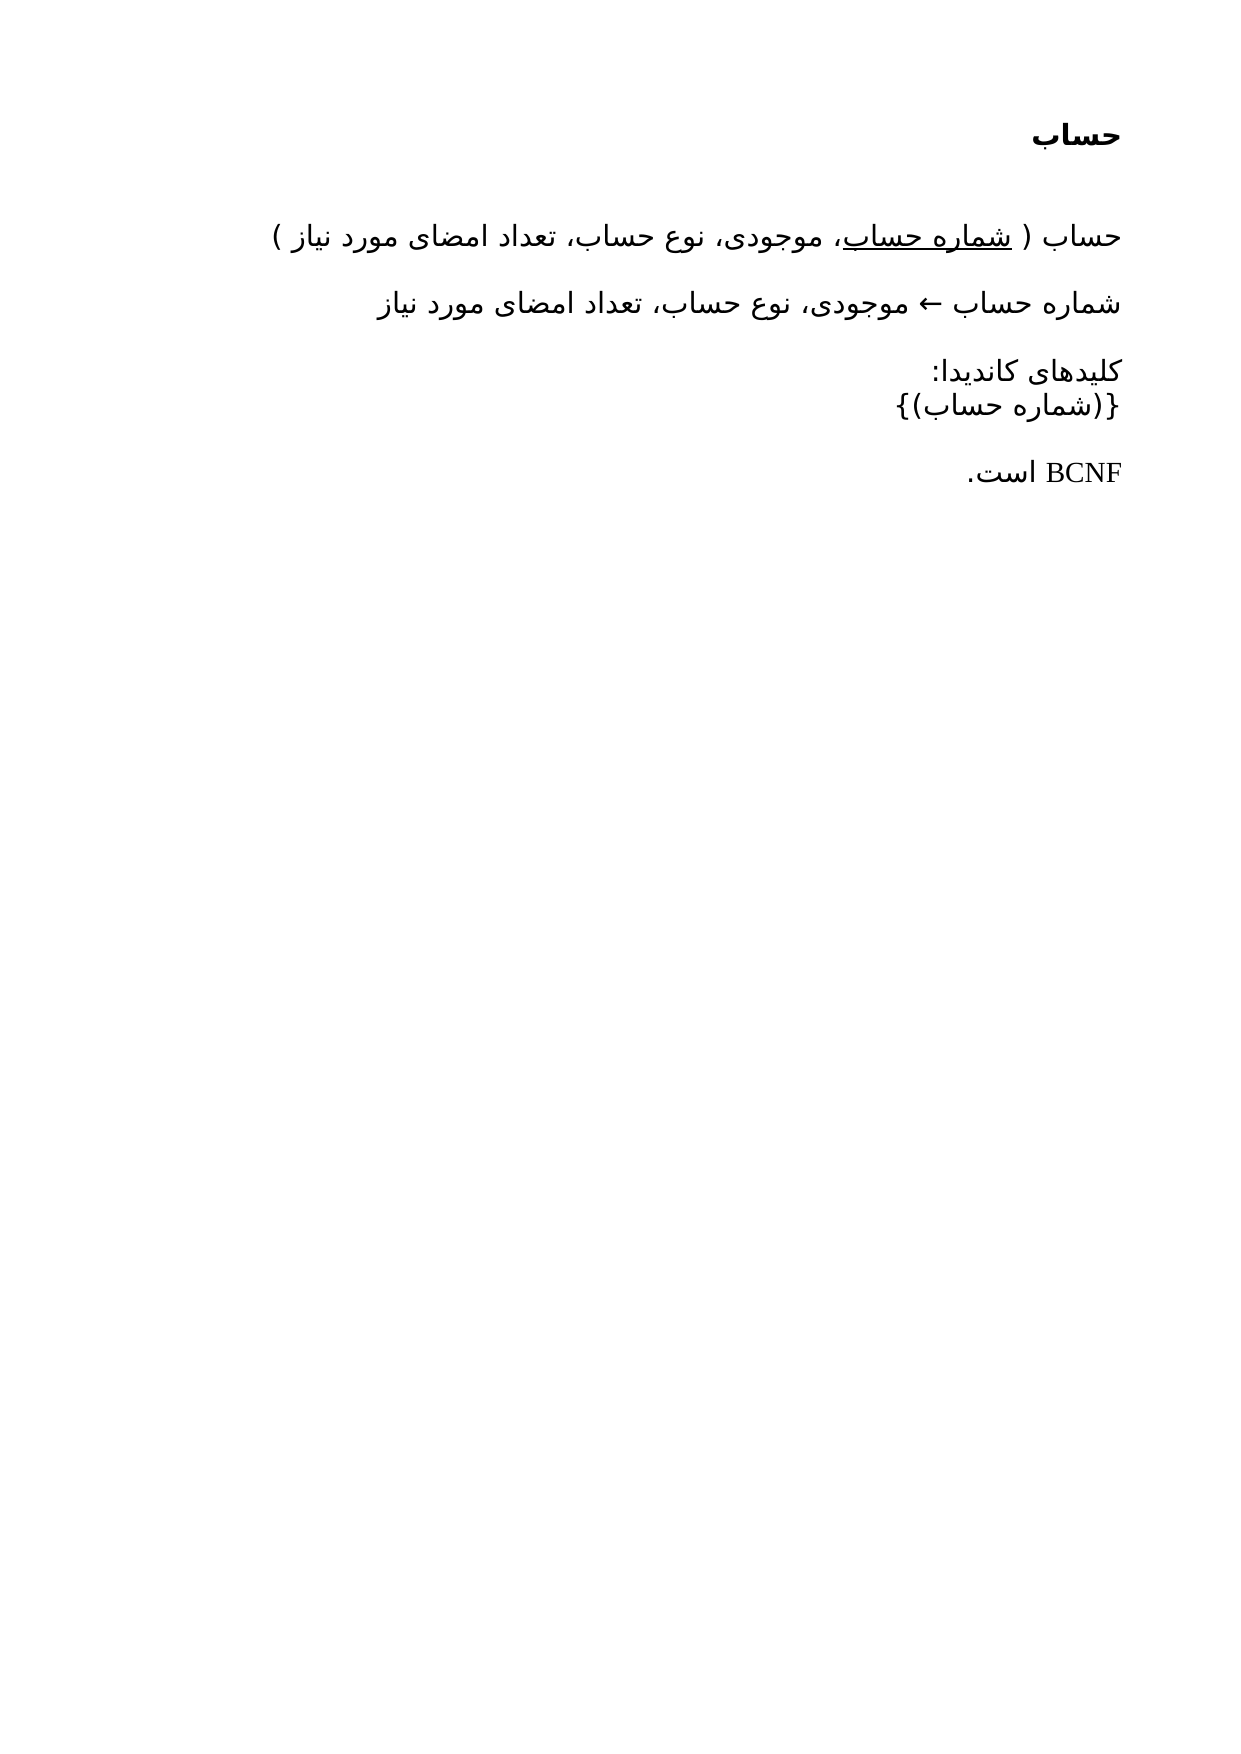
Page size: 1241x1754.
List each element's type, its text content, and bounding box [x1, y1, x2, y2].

text BCNF است. [118, 456, 1122, 490]
text {(شماره حساب)} [118, 388, 1122, 422]
text حساب [118, 118, 1122, 152]
text حساب ( شماره حساب، موجودی، نوع حساب، تعداد امضای مورد نیاز )‌ [118, 219, 1122, 253]
text کلید‌های کاندیدا: [118, 354, 1122, 388]
text شماره حساب ← موجودی، نوع حساب، تعداد امضای مورد نیاز [118, 287, 1122, 321]
